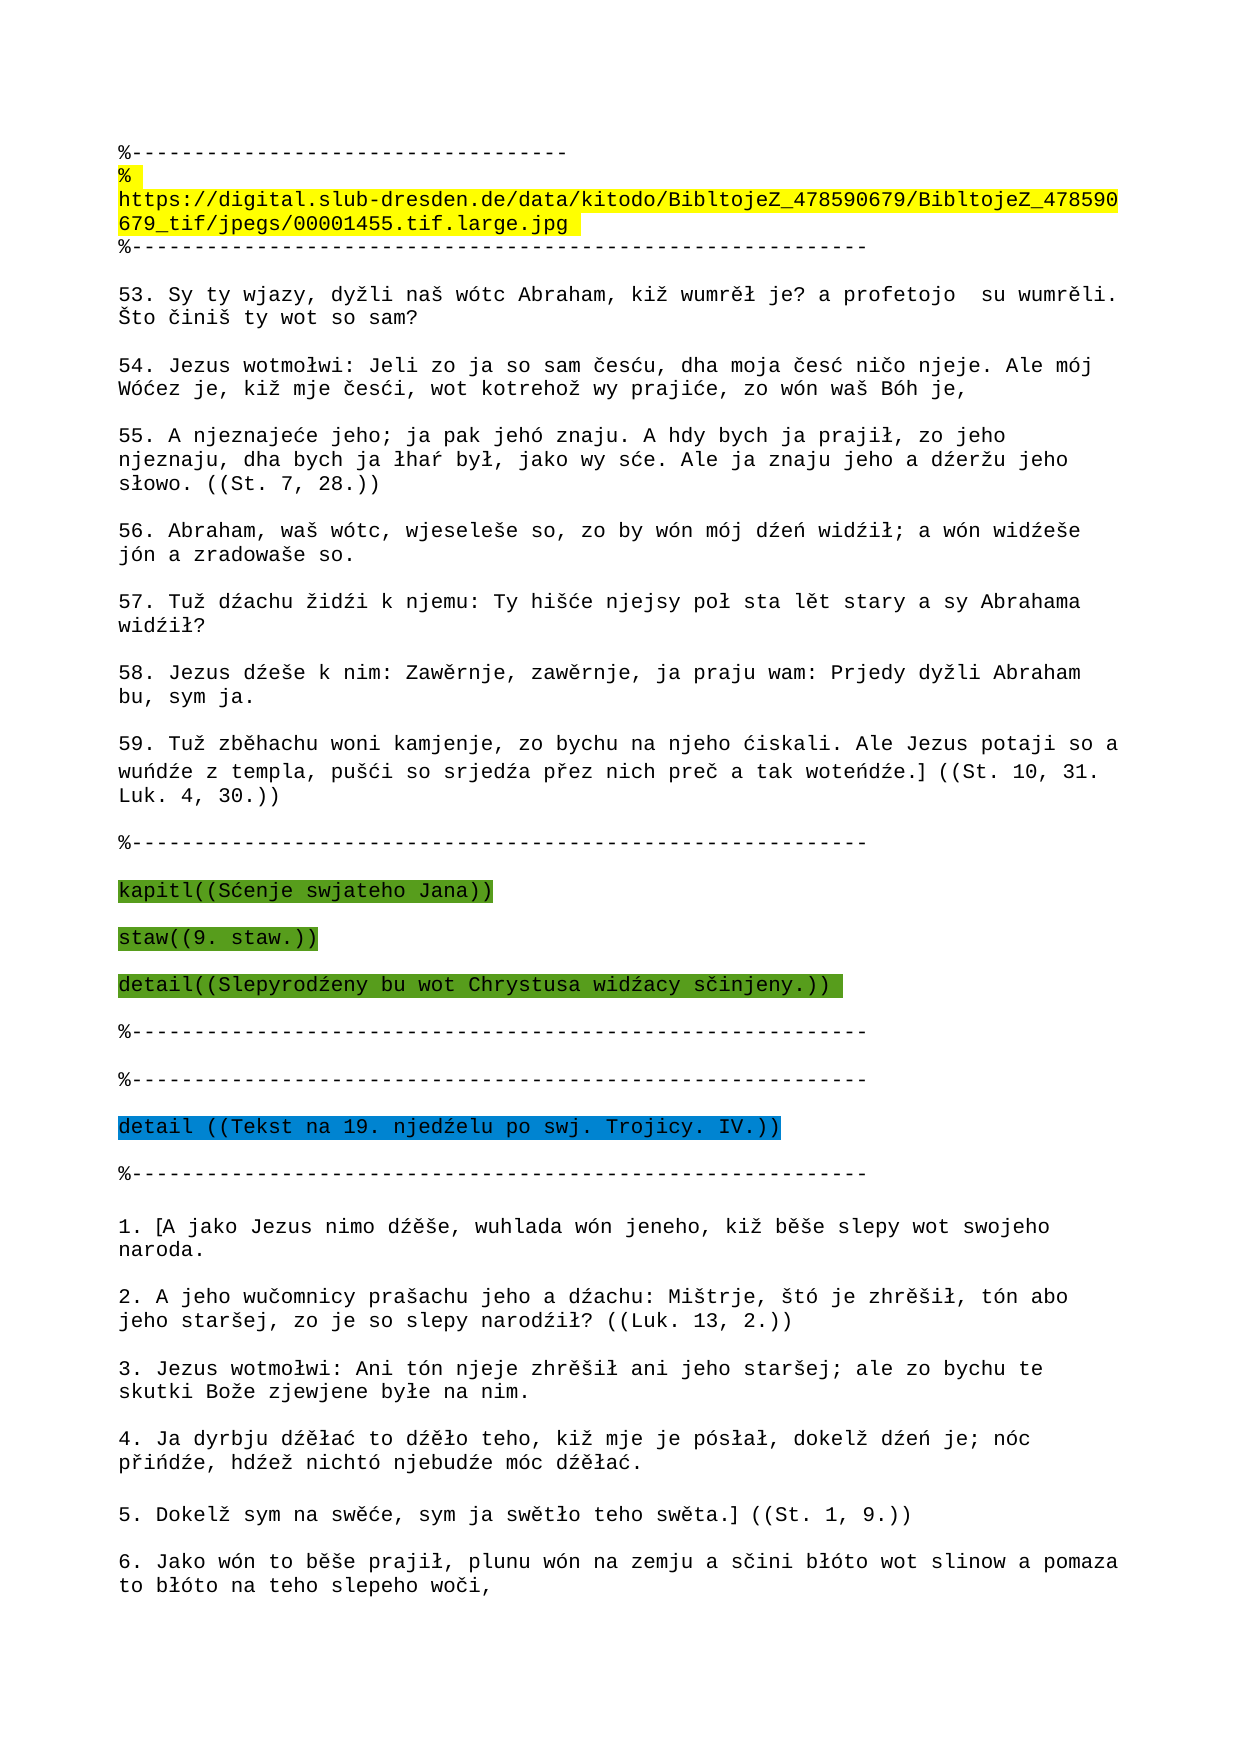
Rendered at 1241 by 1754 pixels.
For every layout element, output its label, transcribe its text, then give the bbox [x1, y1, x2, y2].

text 56. Abraham, waš wótc, wjeseleše so, zo by wón mój dźeń widźił; a wón widźeše jón a zradowaše so. [118, 520, 1122, 567]
text 57. Tuž dźachu židźi k njemu: Ty hišće njejsy poł sta lět stary a sy Abrahama widźił? [118, 591, 1122, 638]
text 58. Jezus dźeše k nim: Zawěrnje, zawěrnje, ja praju wam: Prjedy dyžli Abraham bu, sym ja. [118, 662, 1122, 709]
text %----------------------------------------------------------- [118, 1022, 1122, 1045]
text 1. [A jako Jezus nimo dźěše, wuhlada wón jeneho, kiž běše slepy wot swojeho naroda. [118, 1211, 1122, 1263]
text 4. Ja dyrbju dźěłać to dźěło teho, kiž mje je pósłał, dokelž dźeń je; nóc přińdźe, hdźež nichtó njebudźe móc dźěłać. [118, 1428, 1122, 1476]
text staw((9. staw.)) [118, 927, 1122, 951]
text 6. Jako wón to běše prajił, plunu wón na zemju a sčini błóto wot slinow a pomaza to błóto na teho slepeho woči, [118, 1552, 1122, 1599]
text detail ((Tekst na 19. njedźelu po swj. Trojicy. IV.)) [118, 1116, 1122, 1140]
text 59. Tuž zběhachu woni kamjenje, zo bychu na njeho ćiskali. Ale Jezus potaji so a wuńdźe z templa, pušći so srjedźa přez nich preč a tak woteńdźe.] ((St. 10, 31. Luk. 4, 30.)) [118, 733, 1122, 809]
text 5. Dokelž sym na swěće, sym ja swětło teho swěta.] ((St. 1, 9.)) [118, 1499, 1122, 1528]
text 55. A njeznajeće jeho; ja pak jehó znaju. A hdy bych ja prajił, zo jeho njeznaju, dha bych ja łhaŕ był, jako wy sće. Ale ja znaju jeho a dźeržu jeho słowo. ((St. 7, 28.)) [118, 426, 1122, 496]
text %----------------------------------------------------------- [118, 832, 1122, 856]
text 3. Jezus wotmołwi: Ani tón njeje zhrěšił ani jeho staršej; ale zo bychu te skutki Bože zjewjene byłe na nim. [118, 1357, 1122, 1405]
text %----------------------------------------------------------- [118, 236, 1122, 260]
text 53. Sy ty wjazy, dyžli naš wótc Abraham, kiž wumrěł je? a profetojo su wumrěli. Što činiš ty wot so sam? [118, 284, 1122, 331]
text %----------------------------------------------------------- [118, 1163, 1122, 1187]
text %----------------------------------- [118, 142, 1122, 165]
text kapitl((Sćenje swjateho Jana)) [118, 880, 1122, 903]
text 54. Jezus wotmołwi: Jeli zo ja so sam česću, dha moja česć ničo njeje. Ale mój Wóćez je, kiž mje česći, wot kotrehož wy prajiće, zo wón waš Bóh je, [118, 354, 1122, 402]
text 2. A jeho wučomnicy prašachu jeho a dźachu: Mištrje, štó je zhrěšił, tón abo jeho staršej, zo je so slepy narodźił? ((Luk. 13, 2.)) [118, 1287, 1122, 1334]
text %----------------------------------------------------------- [118, 1069, 1122, 1092]
text detail((Slepyrodźeny bu wot Chrystusa widźacy sčinjeny.)) [118, 974, 1122, 998]
text % https://digital.slub-dresden.de/data/kitodo/BibltojeZ_478590679/BibltojeZ_478590679_tif/jpegs/00001455.tif.large.jpg [118, 165, 1122, 236]
